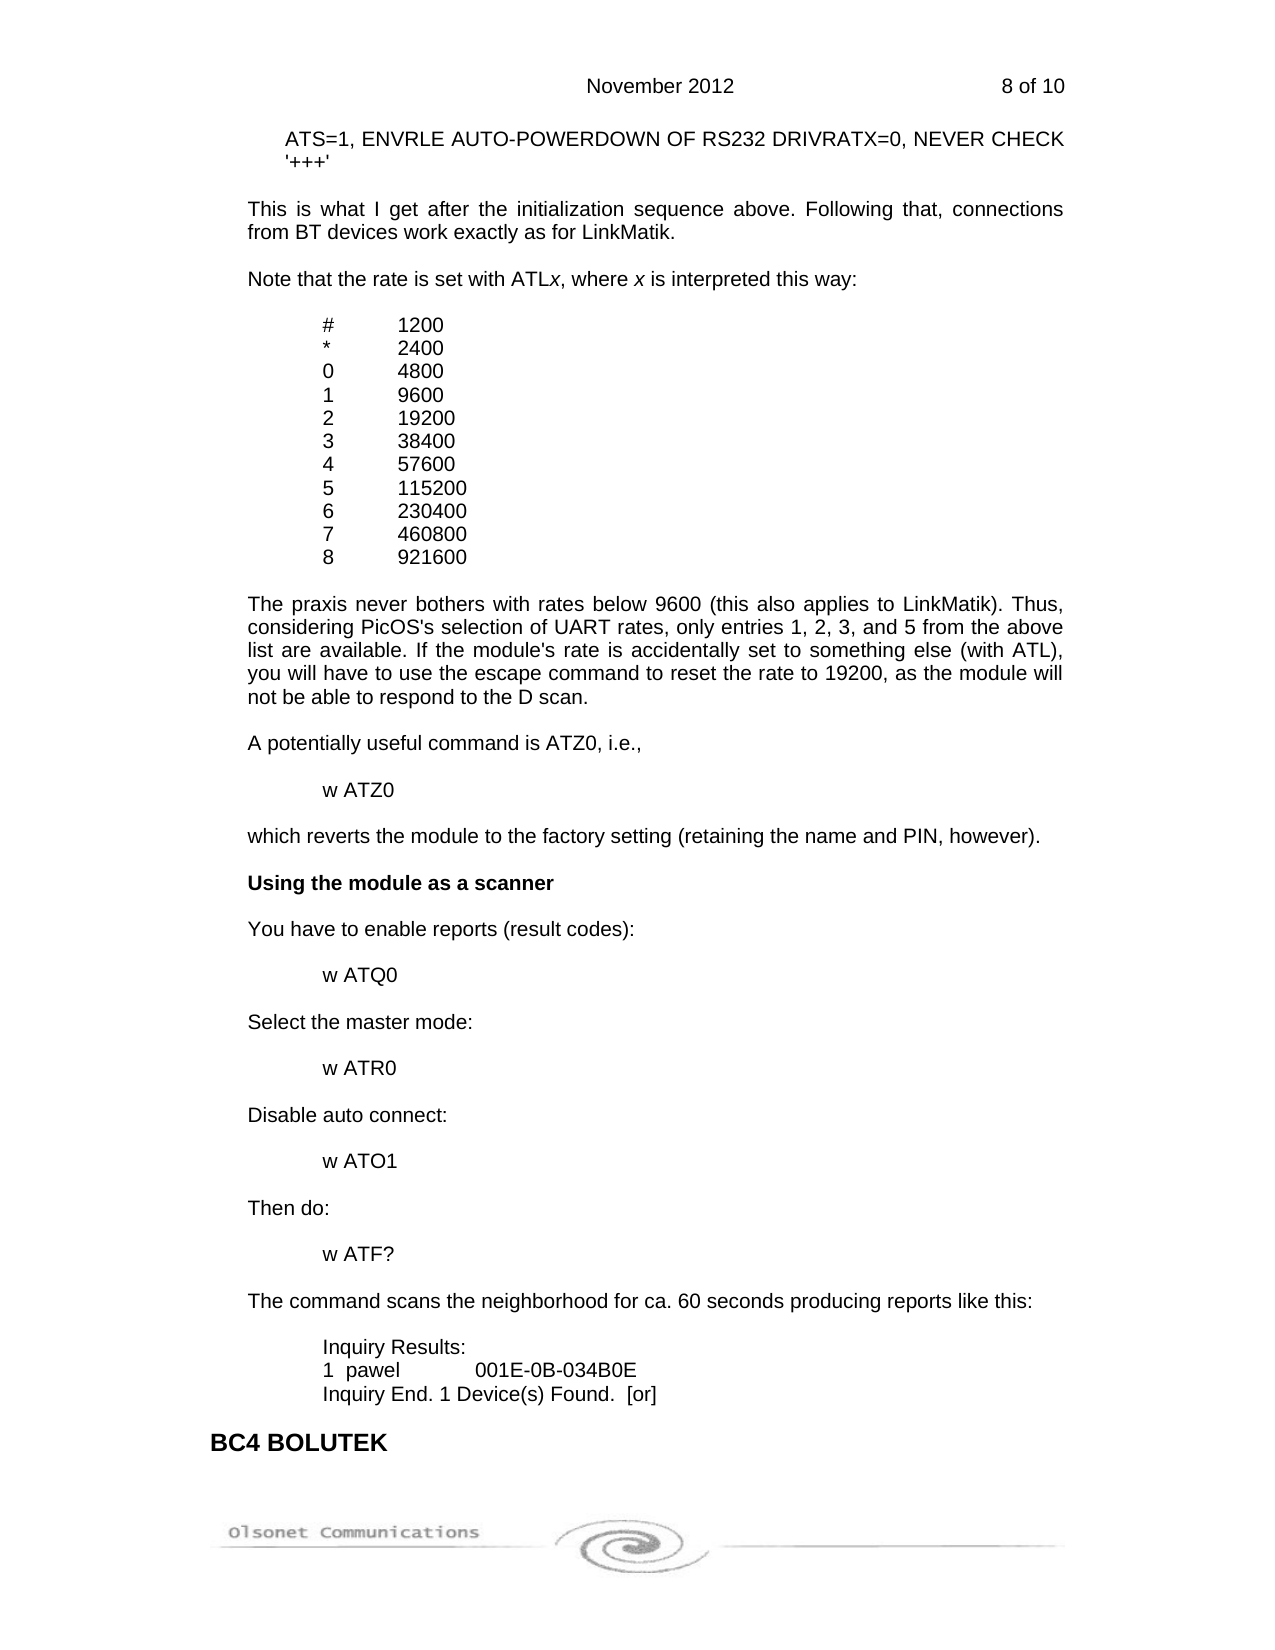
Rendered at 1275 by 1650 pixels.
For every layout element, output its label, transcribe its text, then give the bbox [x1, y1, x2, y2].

text A potentially useful command is ATZ0, i.e., [247, 732, 1065, 755]
text ATS=1, ENVRLE AUTO-POWERDOWN OF RS232 DRIVRATX=0, NEVER CHECK '+++' [285, 128, 1065, 174]
text Note that the rate is set with ATLx, where x is interpreted this way: [247, 267, 1065, 290]
text Then do: [247, 1196, 1065, 1219]
text w ATZ0 [247, 778, 1065, 801]
text w ATF? [247, 1243, 1065, 1266]
text Disable auto connect: [247, 1103, 1065, 1127]
text The praxis never bothers with rates below 9600 (this also applies to LinkMatik). Thus, considering PicOS's selection of UART rates, only entries 1, 2, 3, and 5 from the above list are available. If the module's rate is accidentally set to something else (with ATL), you will have to use the escape command to reset the rate to 19200, as the module will not be able to respond to the D scan. [247, 592, 1065, 708]
text 6 230400 [247, 499, 1065, 523]
text 3 38400 [247, 430, 1065, 453]
text * 2400 [247, 337, 1065, 360]
text # 1200 [247, 313, 1065, 337]
subtitle Using the module as a scanner [247, 871, 1065, 894]
text which reverts the module to the factory setting (retaining the name and PIN, however). [247, 824, 1065, 848]
text 2 19200 [247, 406, 1065, 430]
text Inquiry End. 1 Device(s) Found. [or] [247, 1382, 1065, 1405]
text 0 4800 [247, 360, 1065, 383]
text The command scans the neighborhood for ca. 60 seconds producing reports like this: [247, 1289, 1065, 1312]
text w ATO1 [247, 1150, 1065, 1173]
text 4 57600 [247, 453, 1065, 476]
text w ATR0 [247, 1057, 1065, 1080]
text 5 115200 [247, 476, 1065, 499]
text You have to enable reports (result codes): [247, 917, 1065, 941]
text This is what I get after the initialization sequence above. Following that, connections from BT devices work exactly as for LinkMatik. [247, 197, 1065, 244]
text w ATQ0 [247, 964, 1065, 987]
text Inquiry Results: [247, 1336, 1065, 1359]
text Select the master mode: [247, 1010, 1065, 1034]
text 1 pawel 001E-0B-034B0E [247, 1359, 1065, 1382]
text 1 9600 [247, 383, 1065, 406]
text 7 460800 [247, 523, 1065, 546]
text 8 921600 [247, 546, 1065, 569]
subtitle BC4 BOLUTEK [210, 1428, 1065, 1456]
picture [210, 1504, 1065, 1596]
